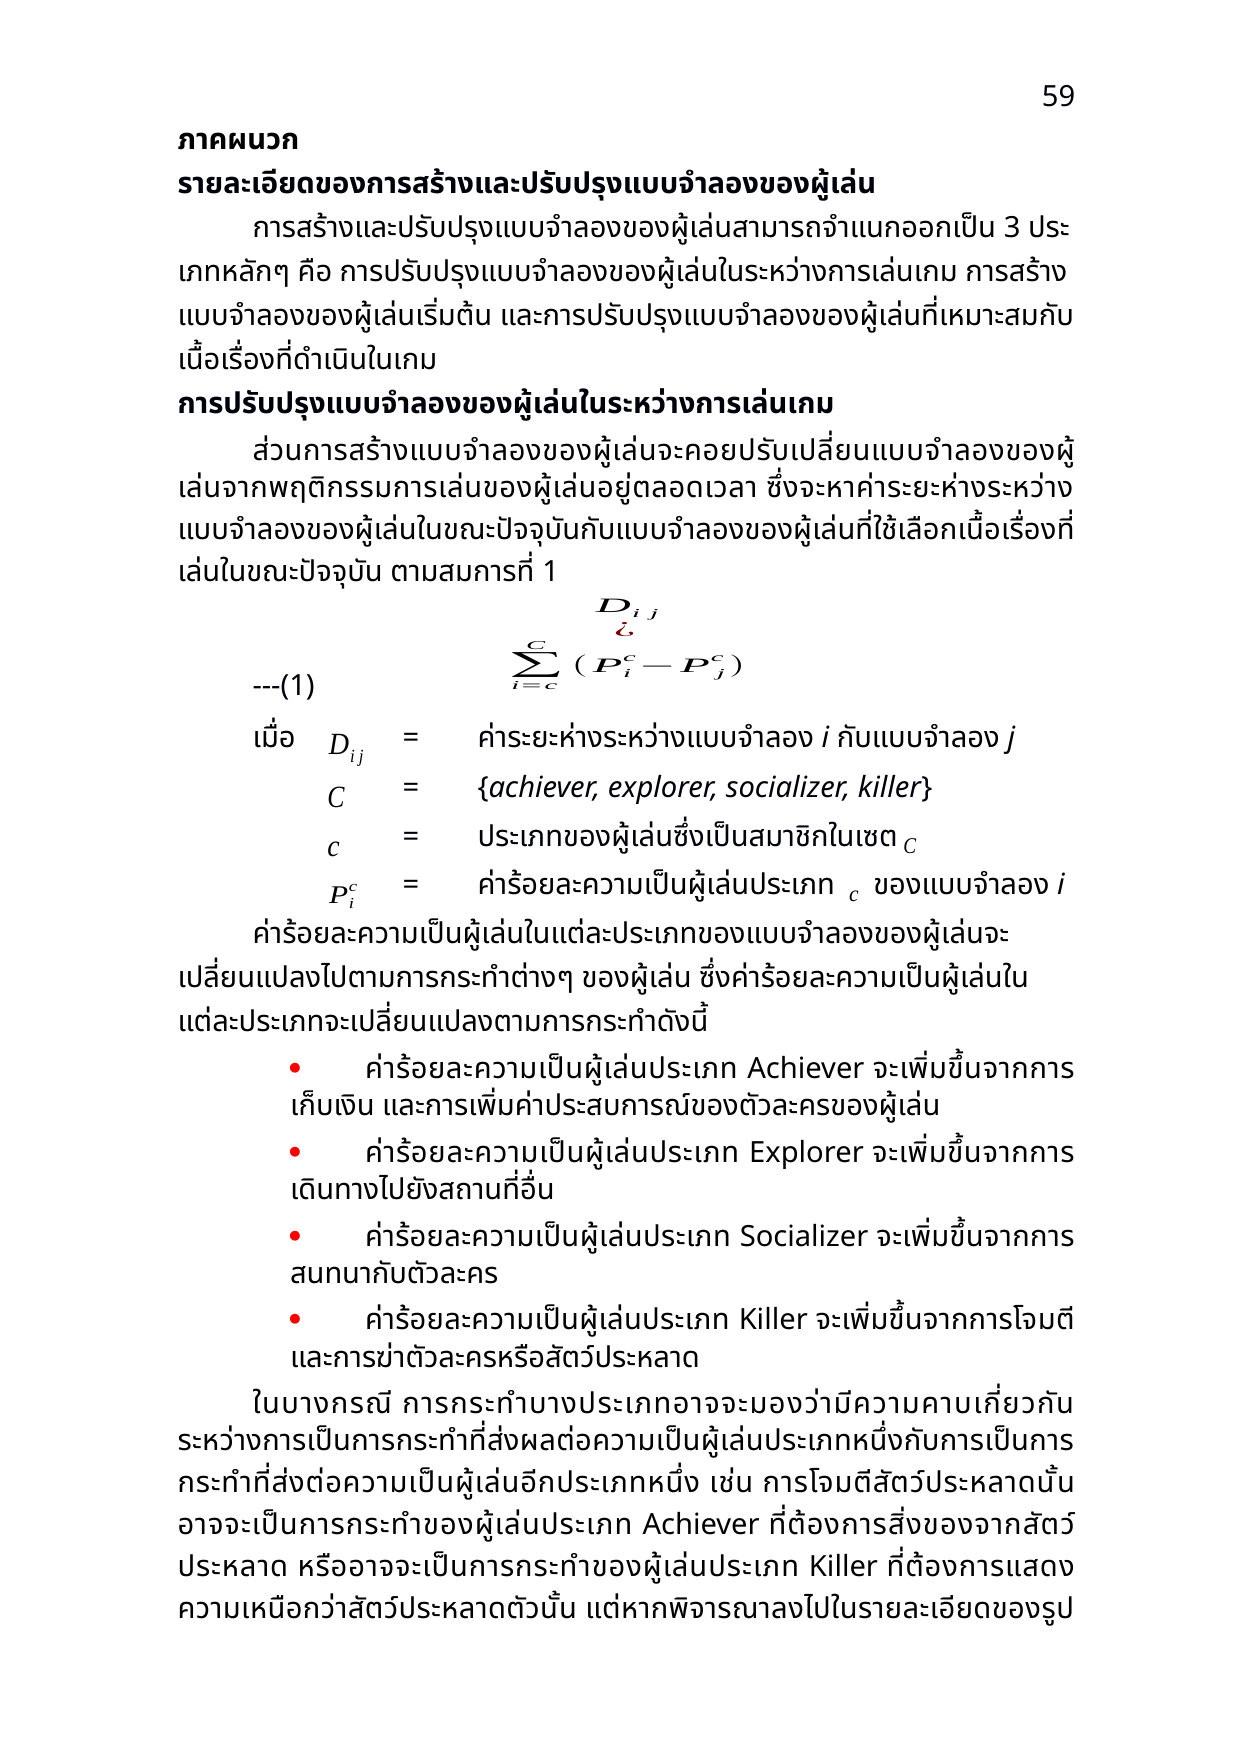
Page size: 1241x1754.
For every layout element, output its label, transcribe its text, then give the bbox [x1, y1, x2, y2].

text = {achiever, explorer, socializer, killer} [177, 767, 1075, 815]
text = ประเภทของผู้เล่นซึ่งเป็นสมาชิกในเซต [177, 815, 1075, 863]
text ภาคผนวก [177, 118, 1075, 162]
list ค่าร้อยละความเป็นผู้เล่นประเภท Explorer จะเพิ่มขึ้นจากการเดินทางไปยังสถานที่อื่น [290, 1128, 1075, 1212]
list ค่าร้อยละความเป็นผู้เล่นประเภท Socializer จะเพิ่มขึ้นจากการสนทนากับตัวละคร [290, 1212, 1075, 1296]
text ส่วนการสร้างแบบจำลองของผู้เล่นจะคอยปรับเปลี่ยนแบบจำลองของผู้เล่นจากพฤติกรรมการเล่นของผู้เล่นอยู่ตลอดเวลา ซึ่งจะหาค่าระยะห่างระหว่างแบบจำลองของผู้เล่นในขณะปัจจุบันกับแบบจำลองของผู้เล่นที่ใช้เลือกเนื้อเรื่องที่เล่นในขณะปัจจุบัน ตามสมการที่ 1 [177, 427, 1075, 594]
text ---(1) [177, 607, 1075, 703]
text = ค่าร้อยละความเป็นผู้เล่นประเภท ของแบบจำลอง i [177, 863, 1075, 912]
text เมื่อ = ค่าระยะห่างระหว่างแบบจำลอง i กับแบบจำลอง j [177, 716, 1075, 767]
text ในบางกรณี การกระทำบางประเภทอาจจะมองว่ามีความคาบเกี่ยวกันระหว่างการเป็นการกระทำที่ส่งผลต่อความเป็นผู้เล่นประเภทหนึ่งกับการเป็นการกระทำที่ส่งต่อความเป็นผู้เล่นอีกประเภทหนึ่ง เช่น การโจมตีสัตว์ประหลาดนั้น อาจจะเป็นการกระทำของผู้เล่นประเภท Achiever ที่ต้องการสิ่งของจากสัตว์ประหลาด หรืออาจจะเป็นการกระทำของผู้เล่นประเภท Killer ที่ต้องการแสดงความเหนือกว่าสัตว์ประหลาดตัวนั้น แต่หากพิจารณาลงไปในรายละเอียดของรูป [177, 1380, 1075, 1632]
list ค่าร้อยละความเป็นผู้เล่นประเภท Achiever จะเพิ่มขึ้นจากการเก็บเงิน และการเพิ่มค่าประสบการณ์ของตัวละครของผู้เล่น [290, 1045, 1075, 1128]
text รายละเอียดของการสร้างและปรับปรุงแบบจำลองของผู้เล่น [177, 162, 1075, 206]
text การปรับปรุงแบบจำลองของผู้เล่นในระหว่างการเล่นเกม [177, 383, 1075, 427]
list ค่าร้อยละความเป็นผู้เล่นประเภท Killer จะเพิ่มขึ้นจากการโจมตี และการฆ่าตัวละครหรือสัตว์ประหลาด [290, 1296, 1075, 1380]
text ค่าร้อยละความเป็นผู้เล่นในแต่ละประเภทของแบบจำลองของผู้เล่นจะเปลี่ยนแปลงไปตามการกระทำต่างๆ ของผู้เล่น ซึ่งค่าร้อยละความเป็นผู้เล่นในแต่ละประเภทจะเปลี่ยนแปลงตามการกระทำดังนี้ [177, 912, 1075, 1045]
text การสร้างและปรับปรุงแบบจำลองของผู้เล่นสามารถจำแนกออกเป็น 3 ประเภทหลักๆ คือ การปรับปรุงแบบจำลองของผู้เล่นในระหว่างการเล่นเกม การสร้างแบบจำลองของผู้เล่นเริ่มต้น และการปรับปรุงแบบจำลองของผู้เล่นที่เหมาะสมกับเนื้อเรื่องที่ดำเนินในเกม [177, 206, 1075, 383]
